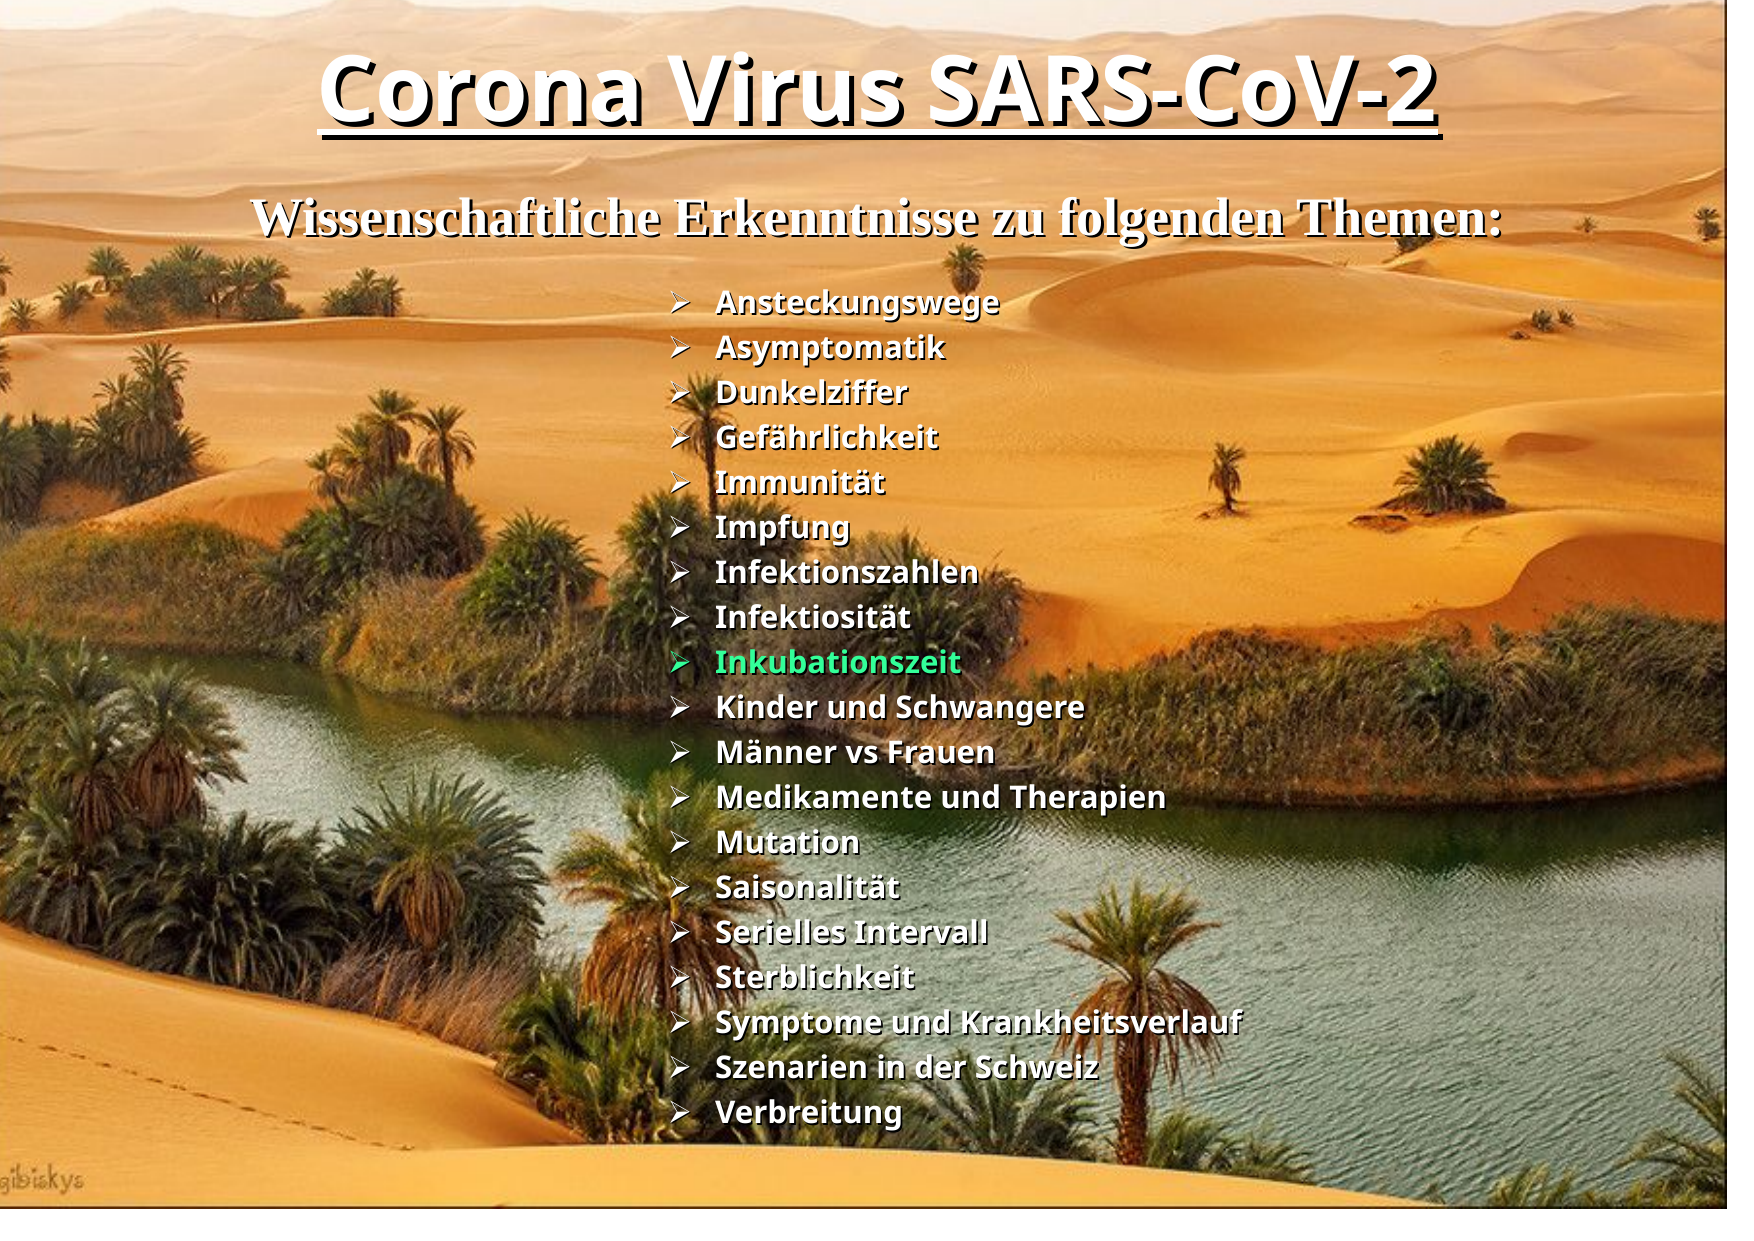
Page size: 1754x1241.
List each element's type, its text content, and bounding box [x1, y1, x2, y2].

text Wissenschaftliche Erkenntnisse zu folgenden Themen: [1727, 184, 1748, 247]
list Infektionszahlen [1727, 550, 1748, 593]
list Gefährlichkeit [1727, 415, 1748, 458]
list Inkubationszeit [1727, 640, 1748, 683]
list Männer vs Frauen [1727, 730, 1748, 773]
list Mutation [1727, 820, 1748, 863]
list Dunkelziffer [1727, 370, 1748, 413]
list Saisonalität [1727, 865, 1748, 908]
list Infektiosität [1727, 595, 1748, 638]
list Verbreitung [1727, 1090, 1748, 1133]
list Ansteckungswege [1727, 280, 1748, 323]
text Corona Virus SARS-CoV-2 [1727, 24, 1748, 148]
list Immunität [1727, 460, 1748, 503]
list Asymptomatik [1727, 325, 1748, 368]
list Medikamente und Therapien [1727, 775, 1748, 818]
list Sterblichkeit [1727, 955, 1748, 998]
list Symptome und Krankheitsverlauf [1727, 1000, 1748, 1043]
list Serielles Intervall [1727, 910, 1748, 953]
list Kinder und Schwangere [1727, 685, 1748, 728]
picture [0, 0, 1727, 1209]
list Szenarien in der Schweiz [1727, 1045, 1748, 1088]
list Impfung [1727, 505, 1748, 548]
